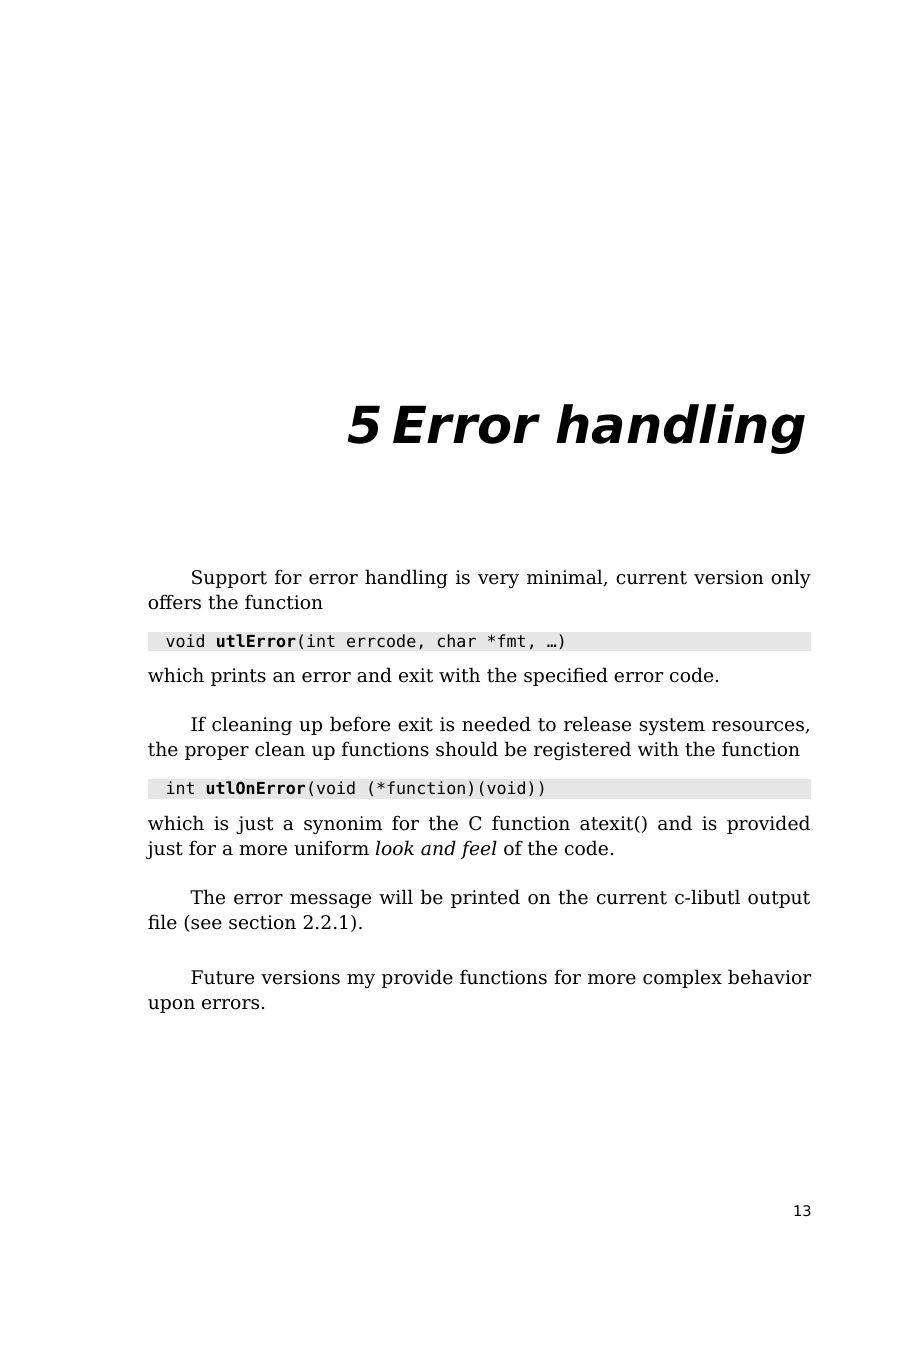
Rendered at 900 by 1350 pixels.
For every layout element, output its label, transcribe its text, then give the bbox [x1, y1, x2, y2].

text which prints an error and exit with the specified error code. [148, 665, 811, 687]
text Support for error handling is very minimal, current version only offers the function [148, 567, 811, 613]
text Future versions my provide functions for more complex behavior upon errors. [148, 967, 811, 1014]
text void utlError(int errcode, char *fmt, …) [148, 632, 811, 651]
text which is just a synonim for the C function atexit() and is provided just for a more uniform look and feel of the code. [148, 813, 811, 859]
text int utlOnError(void (*function)(void)) [148, 779, 811, 799]
text The error message will be printed on the current c-libutl output file (see section 2.2.1). [148, 887, 811, 934]
text If cleaning up before exit is needed to release system resources, the proper clean up functions should be registered with the function [148, 714, 811, 761]
subtitle Error handling [148, 396, 811, 455]
